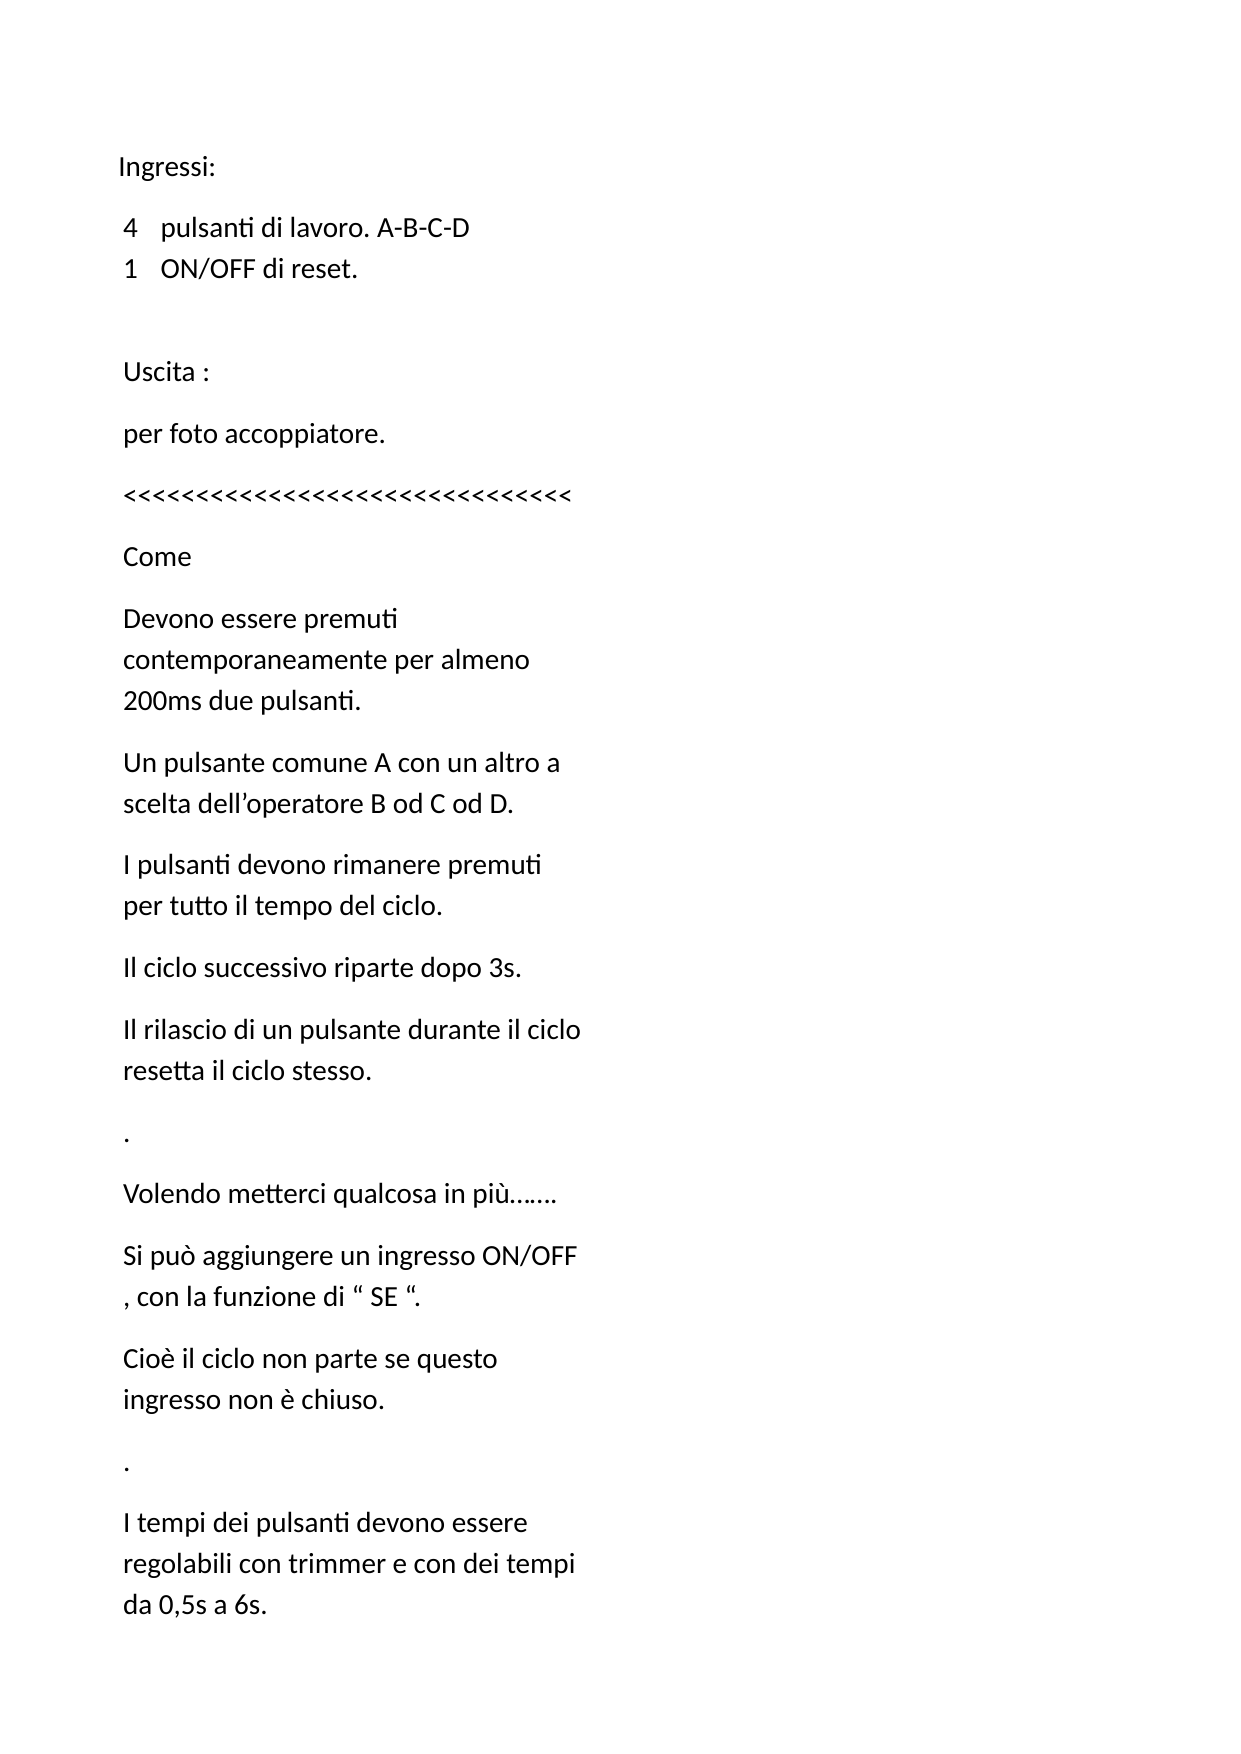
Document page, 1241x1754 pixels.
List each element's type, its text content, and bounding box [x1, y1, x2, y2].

text . [123, 1114, 583, 1149]
text I tempi dei pulsanti devono essere regolabili con trimmer e con dei tempi da 0,5s a 6s. [123, 1504, 583, 1622]
text Come [123, 538, 583, 574]
list ON/OFF di reset. [123, 250, 583, 327]
text Il ciclo successivo riparte dopo 3s. [123, 949, 583, 985]
text <<<<<<<<<<<<<<<<<<<<<<<<<<<<<<< [123, 477, 583, 512]
text Uscita : [123, 353, 583, 389]
list pulsanti di lavoro. A-B-C-D [123, 209, 583, 245]
text Volendo metterci qualcosa in più……. [123, 1175, 583, 1211]
text Ingressi: [118, 148, 583, 183]
text Un pulsante comune A con un altro a scelta dell’operatore B od C od D. [123, 744, 583, 820]
text Devono essere premuti contemporaneamente per almeno 200ms due pulsanti. [123, 600, 583, 718]
text per foto accoppiatore. [123, 415, 583, 450]
text Si può aggiungere un ingresso ON/OFF , con la funzione di “ SE “. [123, 1237, 583, 1314]
text I pulsanti devono rimanere premuti per tutto il tempo del ciclo. [123, 846, 583, 923]
text Il rilascio di un pulsante durante il ciclo resetta il ciclo stesso. [123, 1011, 583, 1087]
text Cioè il ciclo non parte se questo ingresso non è chiuso. [123, 1340, 583, 1416]
text . [123, 1443, 583, 1478]
